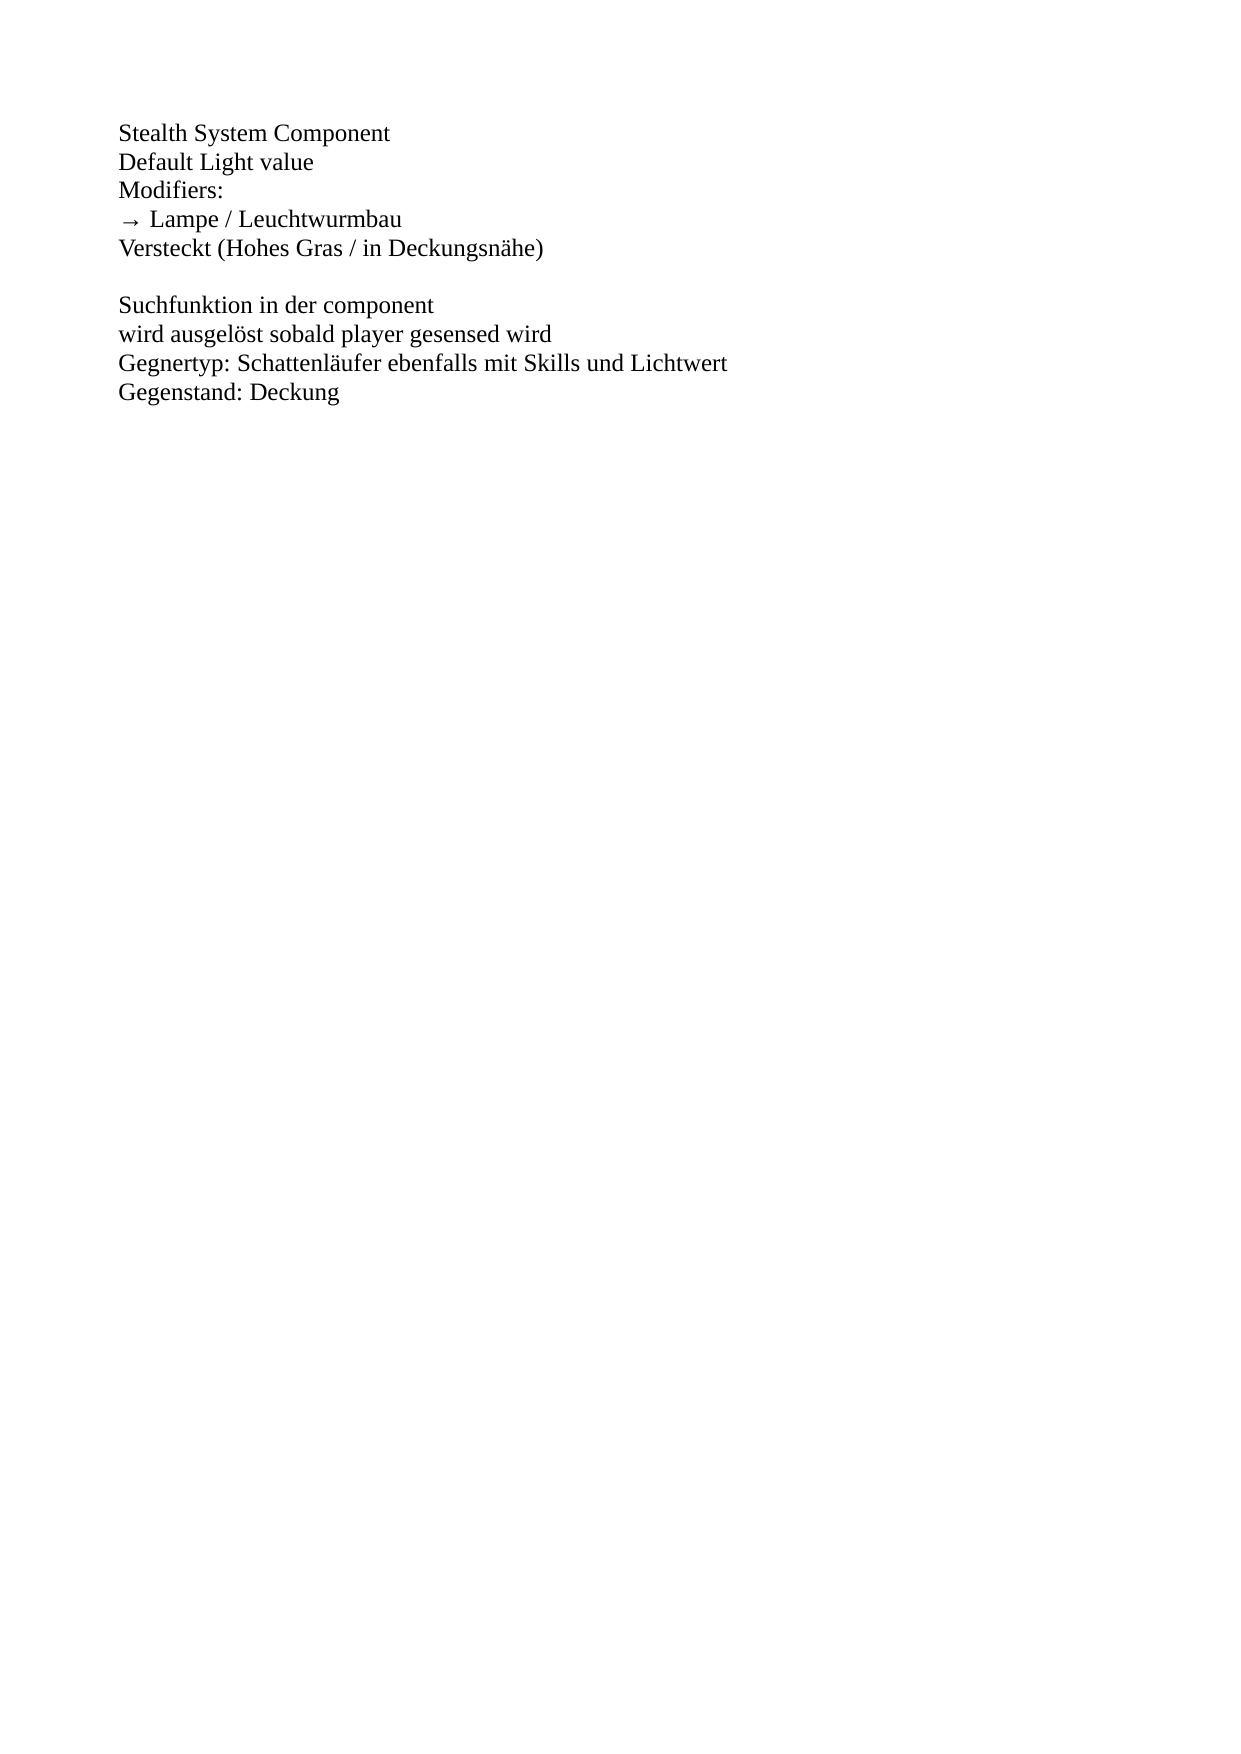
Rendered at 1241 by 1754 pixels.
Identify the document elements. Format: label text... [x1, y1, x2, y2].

text Versteckt (Hohes Gras / in Deckungsnähe) [118, 233, 1122, 262]
text Gegnertyp: Schattenläufer ebenfalls mit Skills und Lichtwert [118, 348, 1122, 377]
text → Lampe / Leuchtwurmbau [118, 204, 1122, 233]
text Stealth System Component [118, 118, 1122, 147]
text Gegenstand: Deckung [118, 377, 1122, 406]
text Default Light value [118, 147, 1122, 176]
text wird ausgelöst sobald player gesensed wird [118, 319, 1122, 348]
text Suchfunktion in der component [118, 291, 1122, 319]
text Modifiers: [118, 176, 1122, 204]
